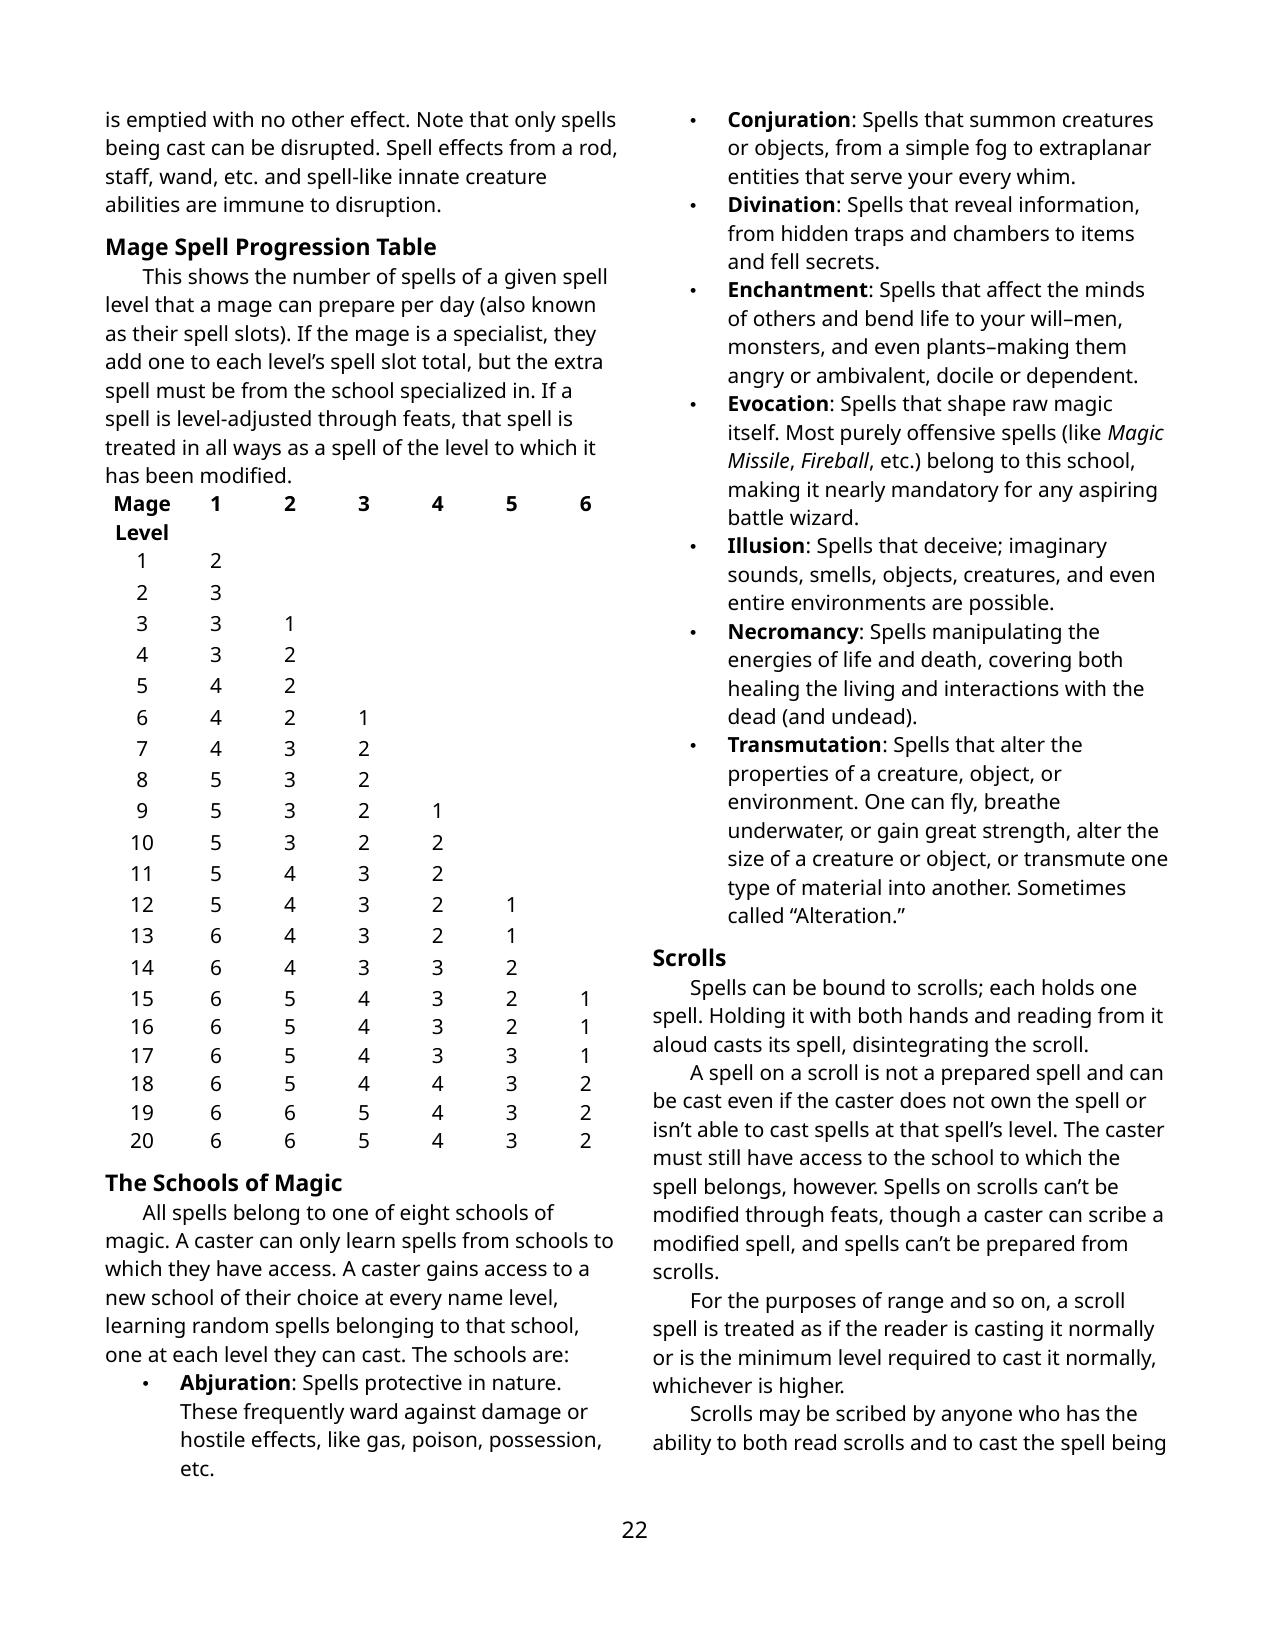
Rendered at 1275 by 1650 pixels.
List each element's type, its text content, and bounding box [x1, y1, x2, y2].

table_cell 3 [475, 1126, 548, 1154]
table_cell [327, 640, 401, 671]
table_cell [401, 734, 474, 765]
table_cell [475, 765, 548, 796]
table_cell 11 [105, 859, 179, 890]
text A spell on a scroll is not a prepared spell and can be cast even if the caster does not own the spell or isn’t able to cast spells at that spell’s level. The caster must still have access to the school to which the spell belongs, however. Spells on scrolls can’t be modified through feats, though a caster can scribe a modified spell, and spells can’t be prepared from scrolls. [652, 1058, 1170, 1286]
table_cell 15 [105, 984, 179, 1012]
subtitle Mage Spell Progression Table [105, 231, 622, 262]
table_cell [475, 609, 548, 640]
table_cell 18 [105, 1069, 179, 1098]
table_cell 20 [105, 1126, 179, 1154]
table_cell 1 [475, 890, 548, 921]
table_cell 2 [475, 984, 548, 1012]
table_cell [549, 640, 622, 671]
table_cell 5 [179, 765, 253, 796]
table_cell 6 [179, 1041, 253, 1069]
text Scrolls may be scribed by anyone who has the ability to both read scrolls and to cast the spell being [652, 1399, 1170, 1456]
list Evocation: Spells that shape raw magic itself. Most purely offensive spells (like Magic Missile, Fireball, etc.) belong to this school, making it nearly mandatory for any aspiring battle wizard. [690, 389, 1170, 532]
text This shows the number of spells of a given spell level that a mage can prepare per day (also known as their spell slots). If the mage is a specialist, they add one to each level’s spell slot total, but the extra spell must be from the school specialized in. If a spell is level-adjusted through feats, that spell is treated in all ways as a spell of the level to which it has been modified. [105, 262, 622, 489]
table_cell 6 [105, 703, 179, 734]
table_cell [401, 765, 474, 796]
table_header Mage Level [105, 490, 179, 546]
table_cell [549, 671, 622, 703]
table_cell [475, 828, 548, 859]
table_cell [401, 640, 474, 671]
table_cell 5 [179, 859, 253, 890]
table_cell 5 [327, 1098, 401, 1126]
table_cell 6 [253, 1098, 327, 1126]
table_cell 3 [401, 1041, 474, 1069]
table_cell [401, 609, 474, 640]
table_cell [475, 546, 548, 578]
table_cell 2 [549, 1126, 622, 1154]
table_cell 3 [327, 921, 401, 953]
table_cell [549, 953, 622, 984]
table_cell [475, 734, 548, 765]
table_cell 3 [401, 984, 474, 1012]
table_cell [253, 578, 327, 609]
table_cell 1 [549, 1012, 622, 1041]
table_cell 6 [179, 1012, 253, 1041]
table_cell 3 [105, 609, 179, 640]
table_cell 16 [105, 1012, 179, 1041]
table_cell 8 [105, 765, 179, 796]
table_cell 2 [253, 640, 327, 671]
table_cell 3 [179, 640, 253, 671]
table_cell 6 [253, 1126, 327, 1154]
table_cell 4 [327, 1041, 401, 1069]
list Illusion: Spells that deceive; imaginary sounds, smells, objects, creatures, and even entire environments are possible. [690, 532, 1170, 617]
table_cell 4 [253, 890, 327, 921]
table_cell [475, 578, 548, 609]
table_header 5 [475, 490, 548, 546]
table_cell 1 [475, 921, 548, 953]
table_cell 5 [253, 1069, 327, 1098]
table_cell 4 [179, 703, 253, 734]
table_cell 2 [549, 1098, 622, 1126]
table_cell [401, 671, 474, 703]
text Spells can be bound to scrolls; each holds one spell. Holding it with both hands and reading from it aloud casts its spell, disintegrating the scroll. [652, 973, 1170, 1058]
table_header 3 [327, 490, 401, 546]
table_cell 5 [327, 1126, 401, 1154]
table_cell [327, 609, 401, 640]
table_header 6 [549, 490, 622, 546]
table_header 1 [179, 490, 253, 546]
table_cell 4 [253, 921, 327, 953]
table_cell 2 [179, 546, 253, 578]
table_cell [549, 796, 622, 828]
table_cell [475, 640, 548, 671]
table_cell 5 [253, 1012, 327, 1041]
table_cell [549, 546, 622, 578]
table_cell 4 [401, 1126, 474, 1154]
table_cell 2 [401, 890, 474, 921]
table_cell 6 [179, 1098, 253, 1126]
table_cell [327, 671, 401, 703]
table_cell [327, 546, 401, 578]
table_cell 2 [327, 765, 401, 796]
table_cell [401, 578, 474, 609]
table_cell 1 [549, 984, 622, 1012]
table_cell 1 [105, 546, 179, 578]
table_cell 4 [327, 1069, 401, 1098]
table_cell 4 [253, 859, 327, 890]
table_cell 6 [179, 1126, 253, 1154]
table_cell [475, 671, 548, 703]
table_cell [549, 609, 622, 640]
table_cell 2 [475, 953, 548, 984]
table_cell 3 [253, 734, 327, 765]
table_header 2 [253, 490, 327, 546]
table_cell 3 [179, 578, 253, 609]
table_cell 2 [253, 703, 327, 734]
table_cell 2 [401, 828, 474, 859]
table_cell 6 [179, 984, 253, 1012]
table_cell 4 [401, 1069, 474, 1098]
table_cell 6 [179, 953, 253, 984]
table_cell 13 [105, 921, 179, 953]
table_cell 2 [327, 828, 401, 859]
text is emptied with no other effect. Note that only spells being cast can be disrupted. Spell effects from a rod, staff, wand, etc. and spell-like innate creature abilities are immune to disruption. [105, 105, 622, 219]
table_cell 2 [327, 734, 401, 765]
table_cell 2 [549, 1069, 622, 1098]
subtitle The Schools of Magic [105, 1166, 622, 1198]
table_cell 12 [105, 890, 179, 921]
list Divination: Spells that reveal information, from hidden traps and chambers to items and fell secrets. [690, 190, 1170, 276]
table_cell 1 [549, 1041, 622, 1069]
list Enchantment: Spells that affect the minds of others and bend life to your will–men, monsters, and even plants–making them angry or ambivalent, docile or dependent. [690, 276, 1170, 389]
table_cell 9 [105, 796, 179, 828]
table_cell 3 [475, 1098, 548, 1126]
table_cell 6 [179, 921, 253, 953]
table_cell 1 [401, 796, 474, 828]
table_cell 5 [253, 984, 327, 1012]
table_cell [475, 859, 548, 890]
table_cell 5 [179, 890, 253, 921]
list Abjuration: Spells protective in nature. These frequently ward against damage or hostile effects, like gas, poison, possession, etc. [142, 1368, 622, 1482]
table_cell 17 [105, 1041, 179, 1069]
table_cell [549, 859, 622, 890]
table_cell 3 [253, 765, 327, 796]
table_cell 3 [179, 609, 253, 640]
table_cell [401, 703, 474, 734]
subtitle Scrolls [652, 942, 1170, 973]
table_cell 7 [105, 734, 179, 765]
table_cell 6 [179, 1069, 253, 1098]
table_cell 4 [327, 1012, 401, 1041]
table_cell 3 [327, 953, 401, 984]
text For the purposes of range and so on, a scroll spell is treated as if the reader is casting it normally or is the minimum level required to cast it normally, whichever is higher. [652, 1286, 1170, 1399]
table_cell 3 [475, 1069, 548, 1098]
list Necromancy: Spells manipulating the energies of life and death, covering both healing the living and interactions with the dead (and undead). [690, 617, 1170, 731]
table_cell 2 [401, 921, 474, 953]
table_cell 4 [401, 1098, 474, 1126]
table_cell 14 [105, 953, 179, 984]
table_cell [549, 921, 622, 953]
list Conjuration: Spells that summon creatures or objects, from a simple fog to extraplanar entities that serve your every whim. [690, 105, 1170, 190]
table_cell 5 [179, 828, 253, 859]
table_cell [475, 796, 548, 828]
table_cell 2 [253, 671, 327, 703]
table_cell [549, 765, 622, 796]
table_cell [475, 703, 548, 734]
table_cell 10 [105, 828, 179, 859]
table_header 4 [401, 490, 474, 546]
table_cell 4 [105, 640, 179, 671]
table_cell 3 [401, 1012, 474, 1041]
table_cell [253, 546, 327, 578]
table_cell 2 [475, 1012, 548, 1041]
table_cell [549, 578, 622, 609]
table_cell 2 [105, 578, 179, 609]
table_cell [549, 703, 622, 734]
table_cell 5 [179, 796, 253, 828]
table_cell 4 [179, 671, 253, 703]
table_cell 4 [253, 953, 327, 984]
table_cell 2 [327, 796, 401, 828]
table_cell [549, 828, 622, 859]
table_cell 19 [105, 1098, 179, 1126]
table_cell 3 [327, 859, 401, 890]
table_cell 4 [179, 734, 253, 765]
table_cell 1 [327, 703, 401, 734]
table_cell 5 [253, 1041, 327, 1069]
table_cell [401, 546, 474, 578]
list Transmutation: Spells that alter the properties of a creature, object, or environment. One can fly, breathe underwater, or gain great strength, alter the size of a creature or object, or transmute one type of material into another. Sometimes called “Alteration.” [690, 731, 1170, 930]
table_cell 3 [253, 796, 327, 828]
table_cell 1 [253, 609, 327, 640]
table_cell 5 [105, 671, 179, 703]
table_cell 3 [327, 890, 401, 921]
text All spells belong to one of eight schools of magic. A caster can only learn spells from schools to which they have access. A caster gains access to a new school of their choice at every name level, learning random spells belonging to that school, one at each level they can cast. The schools are: [105, 1198, 622, 1368]
table_cell [327, 578, 401, 609]
table_cell 3 [475, 1041, 548, 1069]
table_cell 3 [401, 953, 474, 984]
table_cell [549, 734, 622, 765]
table_cell 4 [327, 984, 401, 1012]
table_cell 3 [253, 828, 327, 859]
table_cell [549, 890, 622, 921]
table_cell 2 [401, 859, 474, 890]
